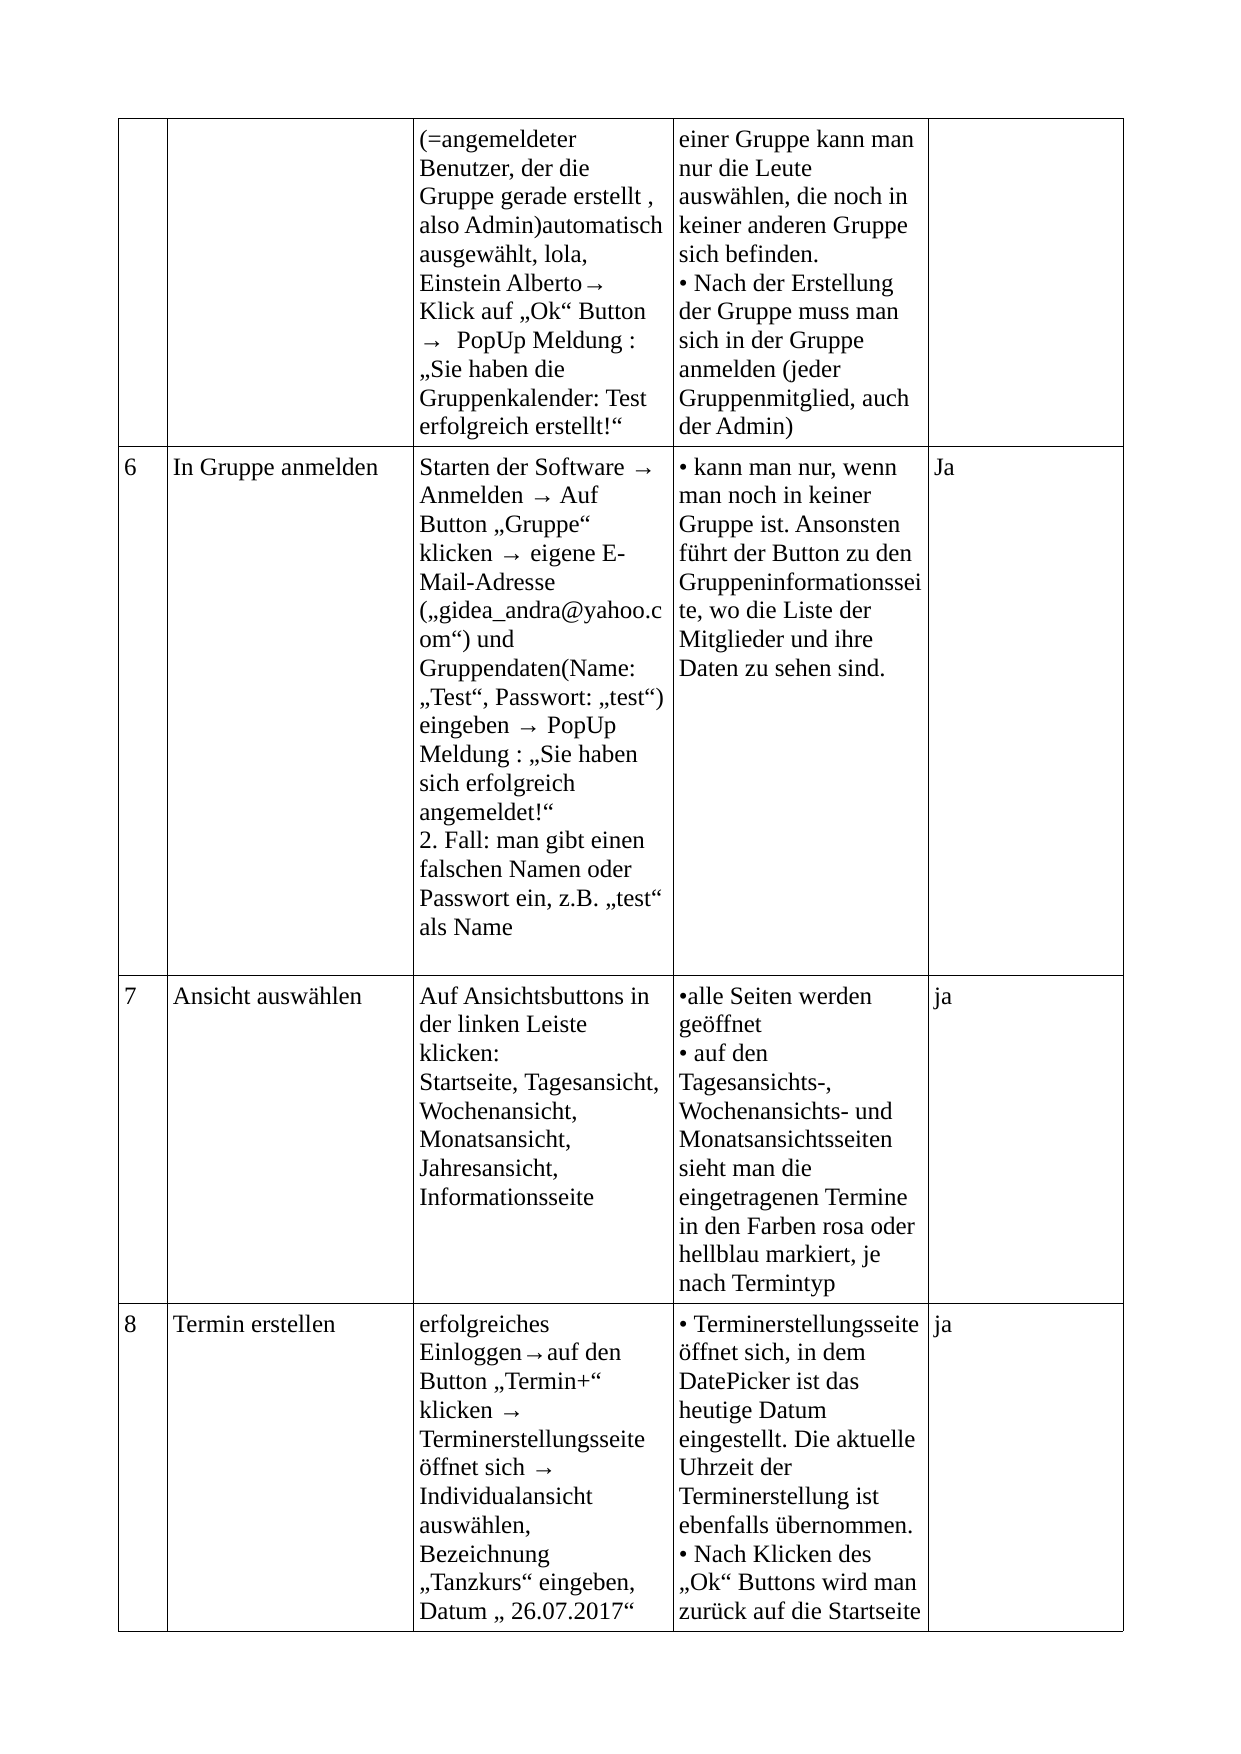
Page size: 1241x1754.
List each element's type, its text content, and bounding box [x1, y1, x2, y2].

table_cell Termin erstellen [168, 1304, 413, 1631]
table_cell (=angemeldeter Benutzer, der die Gruppe gerade erstellt , also Admin)automatisch ausgewählt, lola, Einstein Alberto→ Klick auf „Ok“ Button → PopUp Meldung : „Sie haben die Gruppenkalender: Test erfolgreich erstellt!“ [414, 119, 673, 446]
table_cell erfolgreiches Einloggen→auf den Button „Termin+“ klicken → Terminerstellungsseite öffnet sich → Individualansicht auswählen, Bezeichnung „Tanzkurs“ eingeben, Datum „ 26.07.2017“ [414, 1304, 673, 1631]
table_cell 8 [119, 1304, 167, 1631]
table_cell ja [929, 976, 1123, 1303]
table_cell 6 [119, 447, 167, 975]
table_cell •alle Seiten werden geöffnet • auf den Tagesansichts-, Wochenansichts- und Monatsansichtsseiten sieht man die eingetragenen Termine in den Farben rosa oder hellblau markiert, je nach Termintyp [674, 976, 928, 1303]
table_cell Ansicht auswählen [168, 976, 413, 1303]
table_cell • Terminerstellungsseite öffnet sich, in dem DatePicker ist das heutige Datum eingestellt. Die aktuelle Uhrzeit der Terminerstellung ist ebenfalls übernommen. • Nach Klicken des „Ok“ Buttons wird man zurück auf die Startseite [674, 1304, 928, 1631]
table_cell ja [929, 1304, 1123, 1631]
table_cell [168, 119, 413, 446]
table_cell Starten der Software → Anmelden → Auf Button „Gruppe“ klicken → eigene E-Mail-Adresse („gidea_andra@yahoo.com“) und Gruppendaten(Name: „Test“, Passwort: „test“) eingeben → PopUp Meldung : „Sie haben sich erfolgreich angemeldet!“ 2. Fall: man gibt einen falschen Namen oder Passwort ein, z.B. „test“ als Name [414, 447, 673, 975]
table_cell einer Gruppe kann man nur die Leute auswählen, die noch in keiner anderen Gruppe sich befinden. • Nach der Erstellung der Gruppe muss man sich in der Gruppe anmelden (jeder Gruppenmitglied, auch der Admin) [674, 119, 928, 446]
table_cell Auf Ansichtsbuttons in der linken Leiste klicken: Startseite, Tagesansicht, Wochenansicht, Monatsansicht, Jahresansicht, Informationsseite [414, 976, 673, 1303]
table_cell [119, 119, 167, 446]
table_cell [929, 119, 1123, 446]
table_cell In Gruppe anmelden [168, 447, 413, 975]
table_cell Ja [929, 447, 1123, 975]
table_cell • kann man nur, wenn man noch in keiner Gruppe ist. Ansonsten führt der Button zu den Gruppeninformationsseite, wo die Liste der Mitglieder und ihre Daten zu sehen sind. [674, 447, 928, 975]
table_cell 7 [119, 976, 167, 1303]
